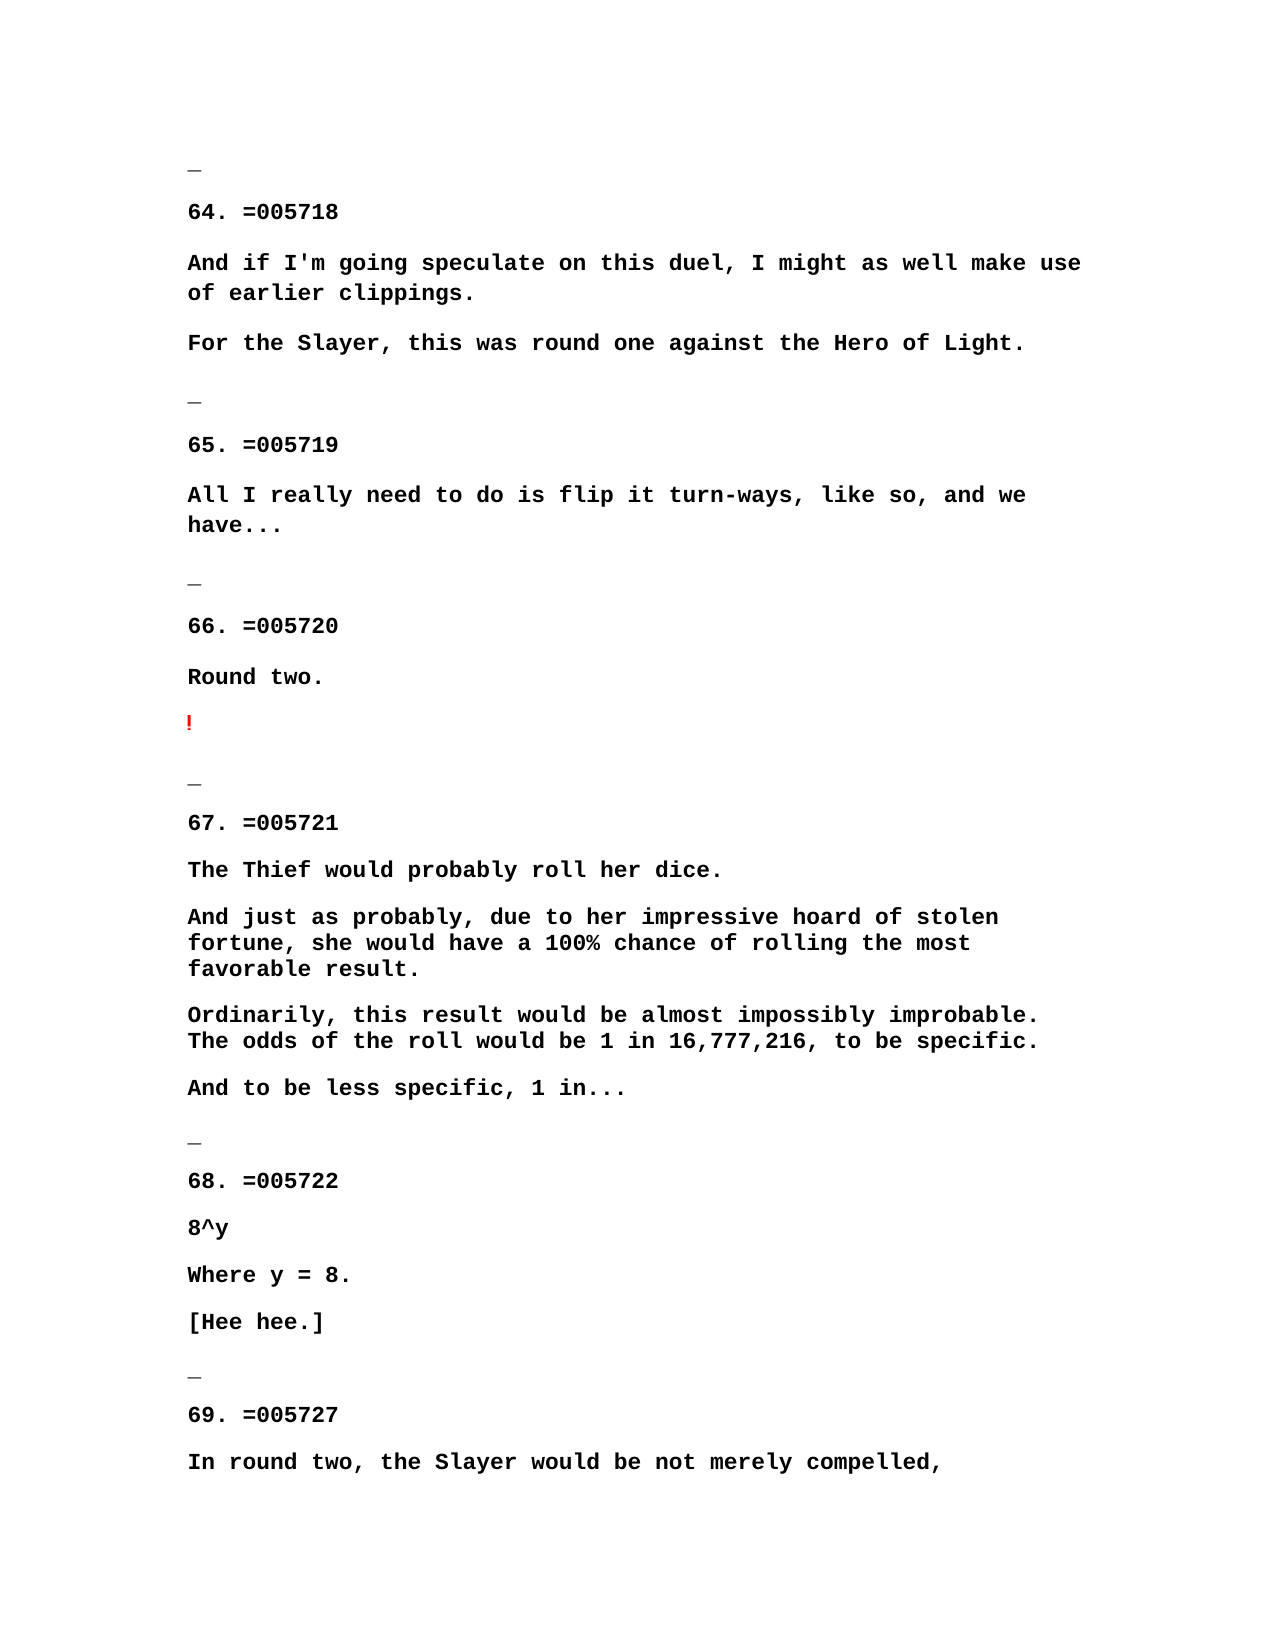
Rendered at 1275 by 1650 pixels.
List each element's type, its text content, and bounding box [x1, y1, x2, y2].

text 65. =005719 [187, 433, 1087, 459]
text And just as probably, due to her impressive hoard of stolen fortune, she would have a 100% chance of rolling the most favorable result. [187, 905, 1087, 983]
text _ [187, 1357, 1087, 1383]
text [Hee hee.] [187, 1310, 1087, 1336]
text In round two, the Slayer would be not merely compelled, [187, 1451, 1087, 1476]
text 67. =005721 [187, 811, 1087, 837]
text _ [187, 382, 1087, 408]
text Round two. [187, 665, 1087, 691]
text 8^y [187, 1217, 1087, 1243]
text The Thief would probably roll her dice. [187, 858, 1087, 884]
text For the Slayer, this was round one against the Hero of Light. [187, 332, 1087, 358]
text _ [187, 150, 1087, 176]
text And to be less specific, 1 in... [187, 1076, 1087, 1102]
text 68. =005722 [187, 1170, 1087, 1196]
text Ordinarily, this result would be almost impossibly improbable. The odds of the roll would be 1 in 16,777,216, to be specific. [187, 1004, 1087, 1056]
text 64. =005718 [187, 201, 1087, 227]
text 69. =005727 [187, 1404, 1087, 1430]
text _ [187, 564, 1087, 590]
text _ [187, 765, 1087, 791]
text 66. =005720 [187, 614, 1087, 641]
text And if I'm going speculate on this duel, I might as well make use of earlier clippings. [187, 251, 1087, 307]
text _ [187, 1123, 1087, 1149]
text Where y = 8. [187, 1263, 1087, 1289]
text All I really need to do is flip it turn-ways, like so, and we have... [187, 483, 1087, 539]
